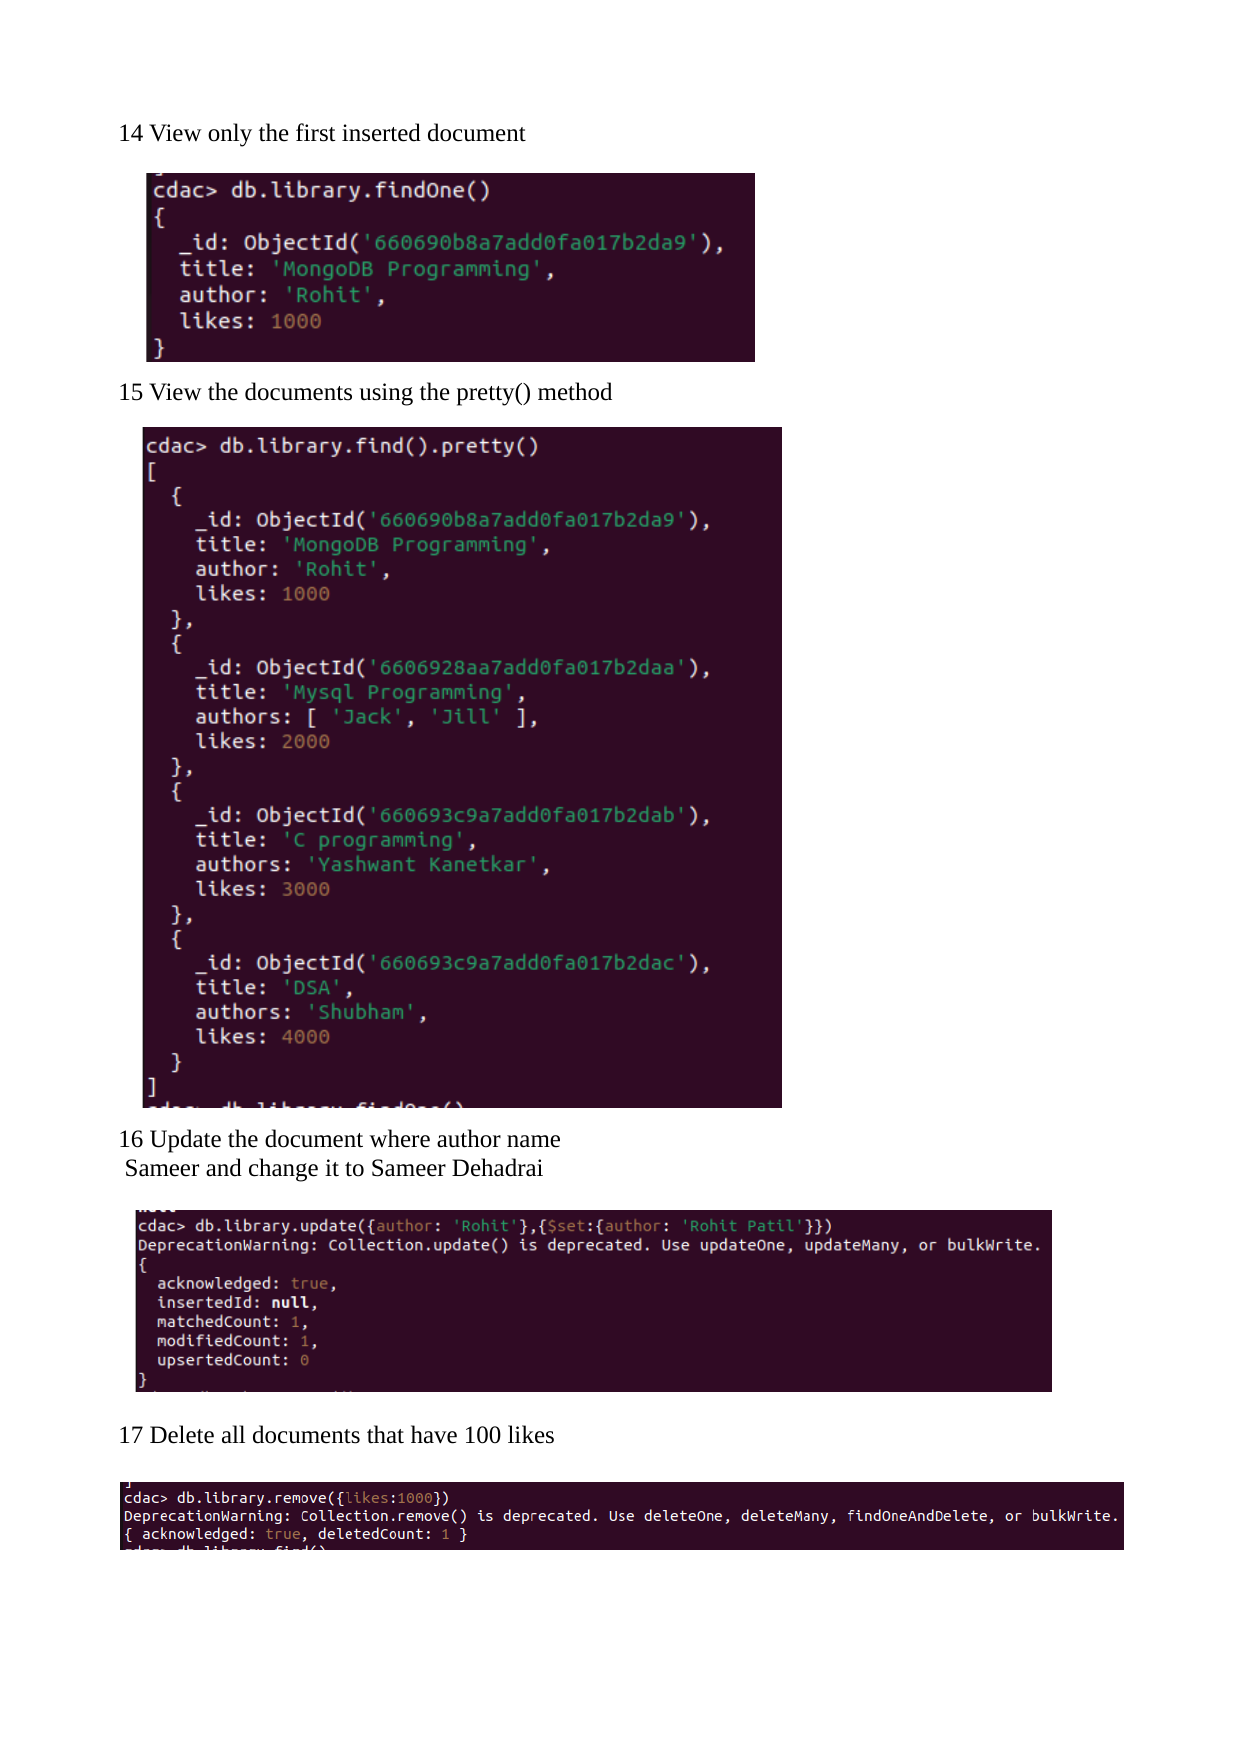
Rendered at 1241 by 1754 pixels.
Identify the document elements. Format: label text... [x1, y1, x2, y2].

text 15 View the documents using the pretty() method [118, 377, 1122, 406]
text 16 Update the document where author name [118, 1124, 1122, 1153]
picture [146, 173, 755, 362]
picture [135, 1210, 1052, 1392]
text Sameer and change it to Sameer Dehadrai [118, 1153, 1122, 1182]
text 17 Delete all documents that have 100 likes [118, 1420, 1122, 1449]
picture [120, 1482, 1124, 1550]
picture [142, 427, 782, 1108]
text 14 View only the first inserted document [118, 118, 1122, 147]
